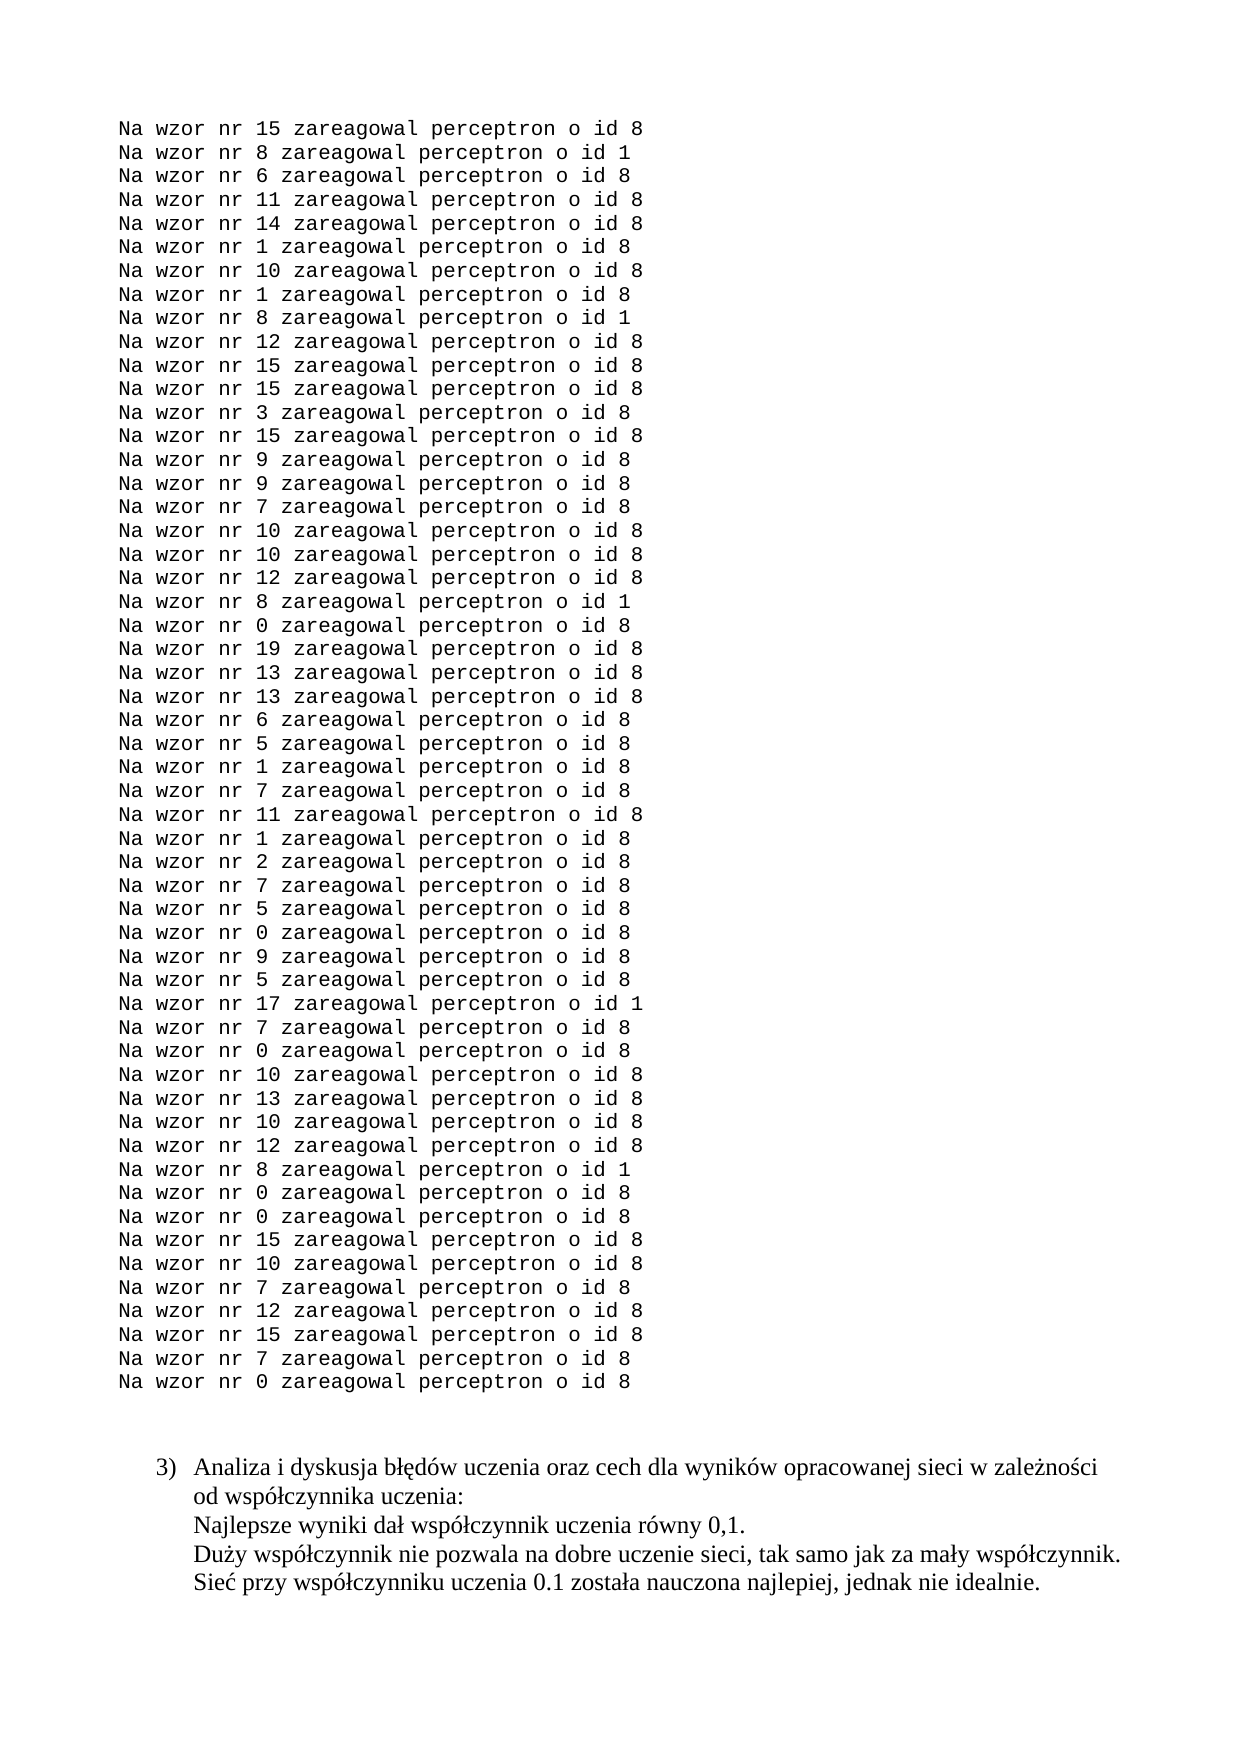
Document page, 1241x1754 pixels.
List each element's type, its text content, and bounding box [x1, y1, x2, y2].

text Na wzor nr 10 zareagowal perceptron o id 8 [118, 260, 1122, 284]
text Na wzor nr 8 zareagowal perceptron o id 1 [118, 307, 1122, 331]
text Na wzor nr 9 zareagowal perceptron o id 8 [118, 946, 1122, 969]
text Na wzor nr 1 zareagowal perceptron o id 8 [118, 827, 1122, 851]
text Na wzor nr 1 zareagowal perceptron o id 8 [118, 236, 1122, 260]
text Na wzor nr 10 zareagowal perceptron o id 8 [118, 1064, 1122, 1088]
text Na wzor nr 10 zareagowal perceptron o id 8 [118, 1253, 1122, 1277]
text Na wzor nr 0 zareagowal perceptron o id 8 [118, 1040, 1122, 1064]
text Na wzor nr 13 zareagowal perceptron o id 8 [118, 662, 1122, 686]
list Analiza i dyskusja błędów uczenia oraz cech dla wyników opracowanej sieci w zależności od współczynnika uczenia: Najlepsze wyniki dał współczynnik uczenia równy 0,1. Duży współczynnik nie pozwala na dobre uczenie sieci, tak samo jak za mały współczynnik. Sieć przy współczynniku uczenia 0.1 została nauczona najlepiej, jednak nie idealnie. [156, 1452, 1122, 1625]
text Na wzor nr 8 zareagowal perceptron o id 1 [118, 1158, 1122, 1182]
text Na wzor nr 10 zareagowal perceptron o id 8 [118, 520, 1122, 544]
text Na wzor nr 6 zareagowal perceptron o id 8 [118, 165, 1122, 189]
text Na wzor nr 7 zareagowal perceptron o id 8 [118, 1277, 1122, 1300]
text Na wzor nr 6 zareagowal perceptron o id 8 [118, 709, 1122, 733]
text Na wzor nr 19 zareagowal perceptron o id 8 [118, 638, 1122, 662]
text Na wzor nr 0 zareagowal perceptron o id 8 [118, 1206, 1122, 1229]
text Na wzor nr 13 zareagowal perceptron o id 8 [118, 1088, 1122, 1111]
text Na wzor nr 9 zareagowal perceptron o id 8 [118, 449, 1122, 473]
text Na wzor nr 7 zareagowal perceptron o id 8 [118, 875, 1122, 898]
text Na wzor nr 1 zareagowal perceptron o id 8 [118, 284, 1122, 307]
text Na wzor nr 8 zareagowal perceptron o id 1 [118, 591, 1122, 615]
text Na wzor nr 12 zareagowal perceptron o id 8 [118, 331, 1122, 354]
text Na wzor nr 7 zareagowal perceptron o id 8 [118, 780, 1122, 804]
text Na wzor nr 12 zareagowal perceptron o id 8 [118, 1300, 1122, 1324]
text Na wzor nr 10 zareagowal perceptron o id 8 [118, 544, 1122, 567]
text Na wzor nr 7 zareagowal perceptron o id 8 [118, 1348, 1122, 1371]
text Na wzor nr 5 zareagowal perceptron o id 8 [118, 898, 1122, 922]
text Na wzor nr 15 zareagowal perceptron o id 8 [118, 1229, 1122, 1253]
text Na wzor nr 12 zareagowal perceptron o id 8 [118, 1135, 1122, 1158]
text Na wzor nr 0 zareagowal perceptron o id 8 [118, 1182, 1122, 1206]
text Na wzor nr 15 zareagowal perceptron o id 8 [118, 1324, 1122, 1348]
text Na wzor nr 15 zareagowal perceptron o id 8 [118, 426, 1122, 449]
text Na wzor nr 0 zareagowal perceptron o id 8 [118, 922, 1122, 946]
text Na wzor nr 5 zareagowal perceptron o id 8 [118, 969, 1122, 993]
text Na wzor nr 10 zareagowal perceptron o id 8 [118, 1111, 1122, 1135]
text Na wzor nr 9 zareagowal perceptron o id 8 [118, 473, 1122, 496]
text Na wzor nr 7 zareagowal perceptron o id 8 [118, 496, 1122, 520]
text Na wzor nr 17 zareagowal perceptron o id 1 [118, 993, 1122, 1017]
text Na wzor nr 11 zareagowal perceptron o id 8 [118, 804, 1122, 827]
text Na wzor nr 15 zareagowal perceptron o id 8 [118, 354, 1122, 378]
text Na wzor nr 13 zareagowal perceptron o id 8 [118, 686, 1122, 709]
text Na wzor nr 7 zareagowal perceptron o id 8 [118, 1017, 1122, 1040]
text Na wzor nr 1 zareagowal perceptron o id 8 [118, 757, 1122, 780]
text Na wzor nr 5 zareagowal perceptron o id 8 [118, 733, 1122, 757]
text Na wzor nr 0 zareagowal perceptron o id 8 [118, 1371, 1122, 1395]
text Na wzor nr 0 zareagowal perceptron o id 8 [118, 615, 1122, 638]
text Na wzor nr 15 zareagowal perceptron o id 8 [118, 118, 1122, 142]
text Na wzor nr 14 zareagowal perceptron o id 8 [118, 213, 1122, 236]
text Na wzor nr 8 zareagowal perceptron o id 1 [118, 142, 1122, 165]
text Na wzor nr 2 zareagowal perceptron o id 8 [118, 851, 1122, 875]
text Na wzor nr 11 zareagowal perceptron o id 8 [118, 189, 1122, 213]
text Na wzor nr 15 zareagowal perceptron o id 8 [118, 378, 1122, 402]
text Na wzor nr 12 zareagowal perceptron o id 8 [118, 567, 1122, 591]
text Na wzor nr 3 zareagowal perceptron o id 8 [118, 402, 1122, 426]
